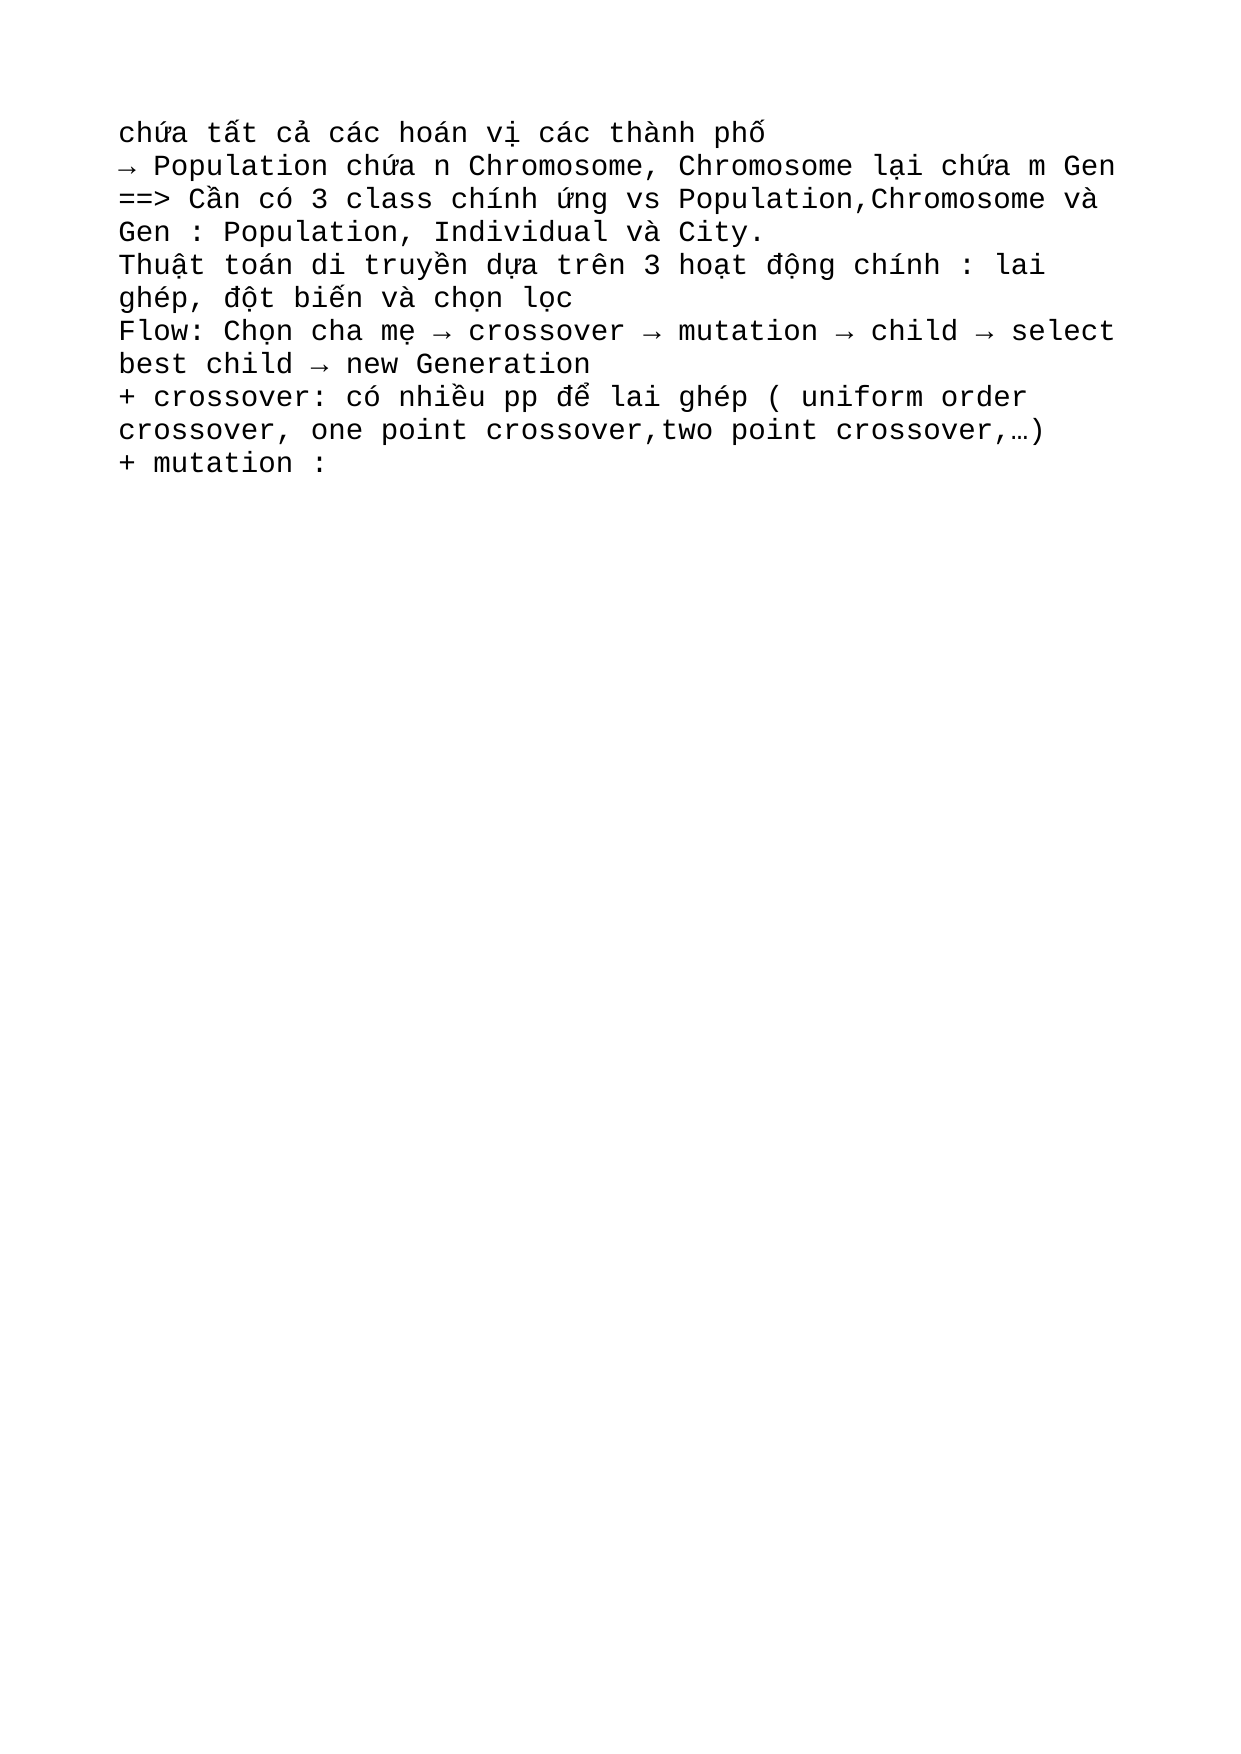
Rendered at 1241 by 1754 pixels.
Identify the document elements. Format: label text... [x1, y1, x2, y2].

text ==> Cần có 3 class chính ứng vs Population,Chromosome và Gen : Population, Individual và City. [118, 184, 1122, 250]
text Thuật toán di truyền dựa trên 3 hoạt động chính : lai ghép, đột biến và chọn lọc [118, 250, 1122, 316]
text + crossover: có nhiều pp để lai ghép ( uniform order crossover, one point crossover,two point crossover,…) [118, 382, 1122, 448]
text Flow: Chọn cha mẹ → crossover → mutation → child → select best child → new Generation [118, 316, 1122, 382]
text + mutation : [118, 448, 1122, 481]
text chứa tất cả các hoán vị các thành phố [118, 118, 1122, 151]
text → Population chứa n Chromosome, Chromosome lại chứa m Gen [118, 151, 1122, 184]
